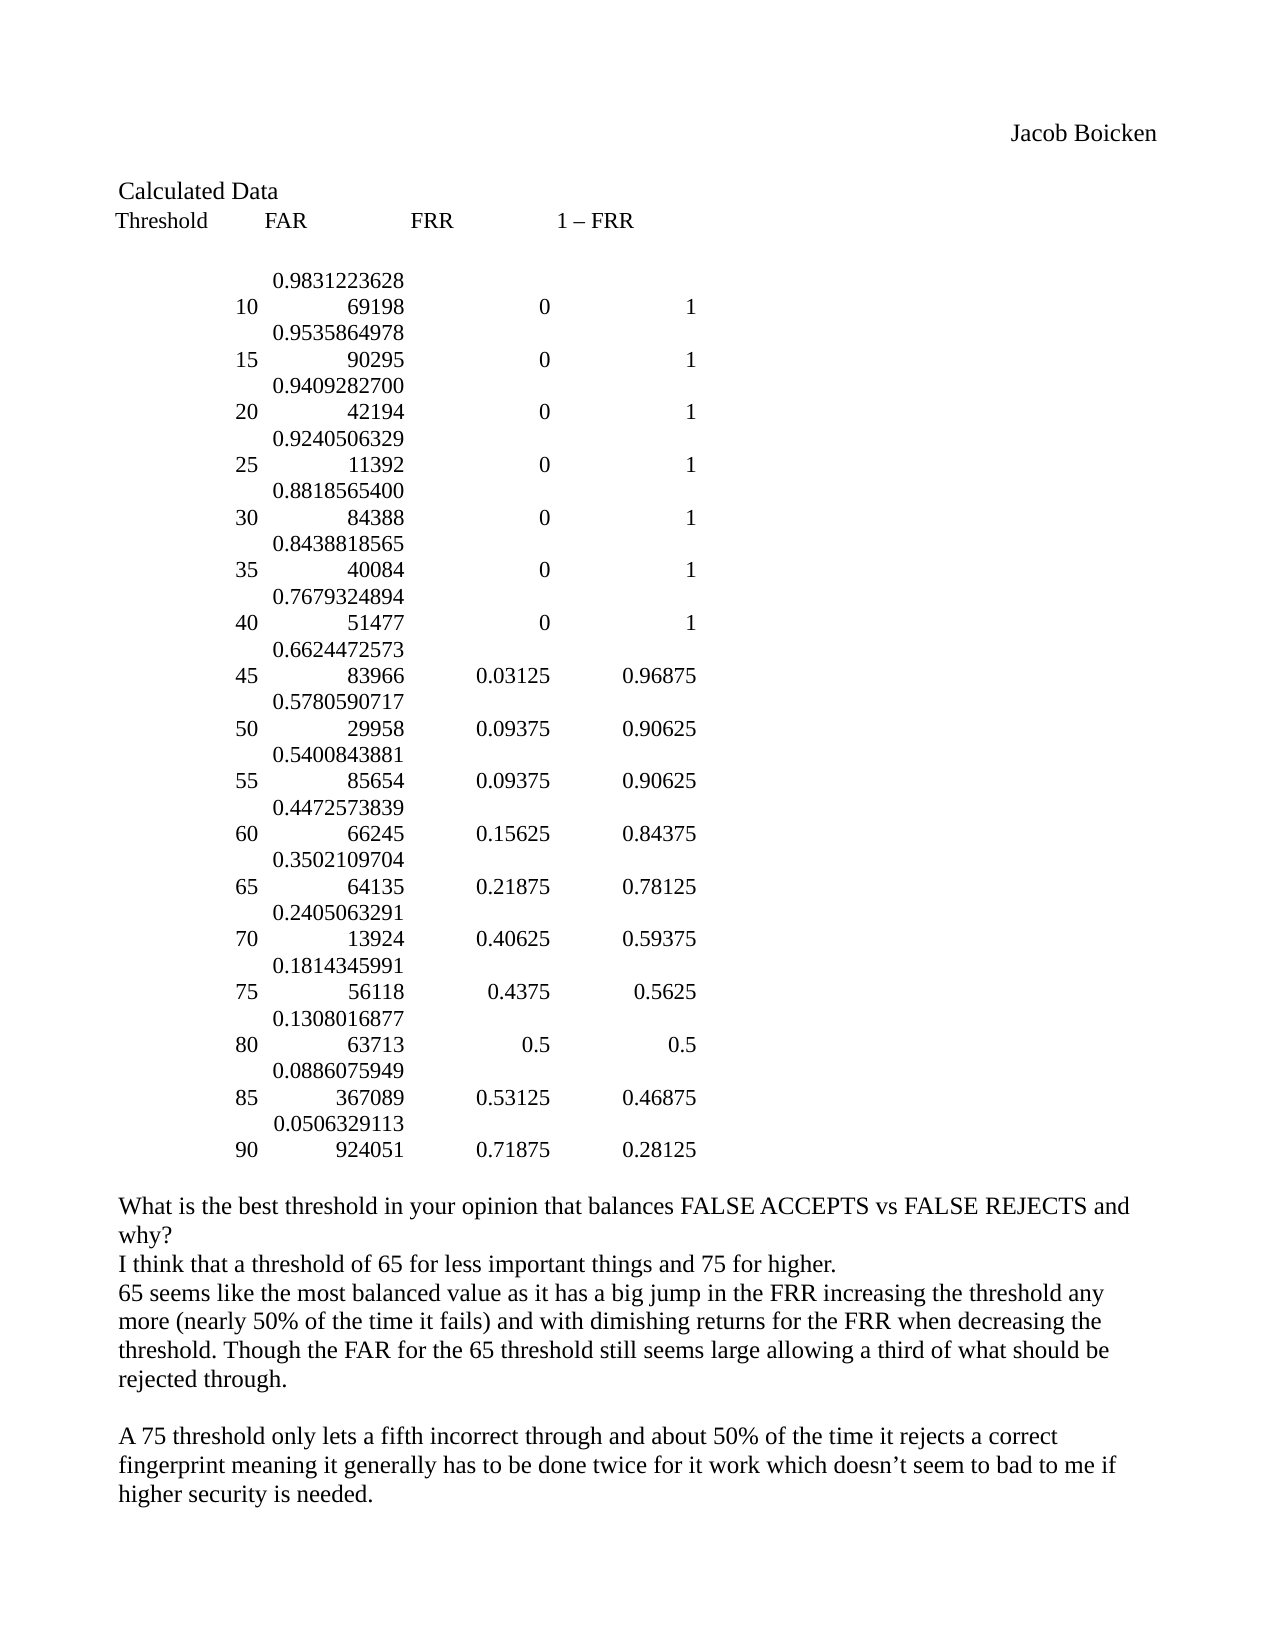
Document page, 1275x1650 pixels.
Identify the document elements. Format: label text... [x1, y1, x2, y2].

table_cell 1 [553, 319, 699, 372]
table_cell 0.40625 [407, 899, 553, 952]
table_cell 0 [407, 372, 553, 425]
table_cell [112, 234, 261, 267]
text A 75 threshold only lets a fifth incorrect through and about 50% of the time it rejects a correct fingerprint meaning it generally has to be done twice for it work which doesn’t seem to bad to me if higher security is needed. [118, 1421, 1157, 1508]
table_cell 1 [553, 267, 699, 319]
table_cell 0.0506329113924051 [261, 1110, 407, 1163]
table_cell 0.130801687763713 [261, 1005, 407, 1057]
table_cell 0.350210970464135 [261, 846, 407, 899]
table_cell 0.84375 [553, 794, 699, 846]
table_cell 0.540084388185654 [261, 741, 407, 794]
table_cell 1 [553, 530, 699, 583]
table_cell [261, 234, 407, 267]
table_cell 10 [112, 267, 261, 319]
table_cell 0.953586497890295 [261, 319, 407, 372]
table_cell 0.15625 [407, 794, 553, 846]
table_header FRR [407, 205, 553, 234]
table_cell 0.5 [407, 1005, 553, 1057]
table_cell 70 [112, 899, 261, 952]
table_cell 0.767932489451477 [261, 583, 407, 636]
table_cell 0.578059071729958 [261, 688, 407, 741]
table_cell 1 [553, 425, 699, 477]
table_cell 15 [112, 319, 261, 372]
table_cell 0.447257383966245 [261, 794, 407, 846]
table_cell 0.5 [553, 1005, 699, 1057]
table_cell 1 [553, 583, 699, 636]
table_cell 0.71875 [407, 1110, 553, 1163]
table_cell 85 [112, 1057, 261, 1110]
table_cell 0.924050632911392 [261, 425, 407, 477]
table_header 1 – FRR [553, 205, 699, 234]
table_cell 0.90625 [553, 741, 699, 794]
table_header FAR [261, 205, 407, 234]
table_header Threshold [112, 205, 261, 234]
table_cell 0.843881856540084 [261, 530, 407, 583]
table_cell 0 [407, 583, 553, 636]
table_cell 25 [112, 425, 261, 477]
table_cell 0 [407, 319, 553, 372]
table_cell 0 [407, 530, 553, 583]
table_cell 30 [112, 478, 261, 530]
table_cell [553, 234, 699, 267]
table_cell 45 [112, 636, 261, 688]
text What is the best threshold in your opinion that balances FALSE ACCEPTS vs FALSE REJECTS and why? [118, 1191, 1157, 1249]
table_cell 0.240506329113924 [261, 899, 407, 952]
table_cell 0.881856540084388 [261, 478, 407, 530]
table_cell 90 [112, 1110, 261, 1163]
table_cell 0 [407, 478, 553, 530]
table_cell 0.03125 [407, 636, 553, 688]
table_cell 0.181434599156118 [261, 952, 407, 1004]
table_cell 0.53125 [407, 1057, 553, 1110]
text 65 seems like the most balanced value as it has a big jump in the FRR increasing the threshold any more (nearly 50% of the time it fails) and with dimishing returns for the FRR when decreasing the threshold. Though the FAR for the 65 threshold still seems large allowing a third of what should be rejected through. [118, 1278, 1157, 1393]
table_cell 0 [407, 425, 553, 477]
table_cell 0.09375 [407, 688, 553, 741]
table_cell [407, 234, 553, 267]
table_cell 0.28125 [553, 1110, 699, 1163]
table_cell 0.983122362869198 [261, 267, 407, 319]
table_cell 0.59375 [553, 899, 699, 952]
table_cell 0 [407, 267, 553, 319]
table_cell 60 [112, 794, 261, 846]
table_cell 65 [112, 846, 261, 899]
text Calculated Data [118, 176, 1157, 205]
table_cell 0.940928270042194 [261, 372, 407, 425]
table_cell 0.662447257383966 [261, 636, 407, 688]
text I think that a threshold of 65 for less important things and 75 for higher. [118, 1249, 1157, 1278]
table_cell 0.96875 [553, 636, 699, 688]
table_cell 50 [112, 688, 261, 741]
table_cell 0.78125 [553, 846, 699, 899]
table_cell 1 [553, 372, 699, 425]
table_cell 40 [112, 583, 261, 636]
table_cell 80 [112, 1005, 261, 1057]
table_cell 20 [112, 372, 261, 425]
table_cell 0.90625 [553, 688, 699, 741]
table_cell 0.5625 [553, 952, 699, 1004]
table_cell 35 [112, 530, 261, 583]
table_cell 1 [553, 478, 699, 530]
table_cell 0.4375 [407, 952, 553, 1004]
table_cell 0.09375 [407, 741, 553, 794]
table_cell 0.21875 [407, 846, 553, 899]
table_cell 55 [112, 741, 261, 794]
table_cell 0.46875 [553, 1057, 699, 1110]
table_cell 0.0886075949367089 [261, 1057, 407, 1110]
table_cell 75 [112, 952, 261, 1004]
